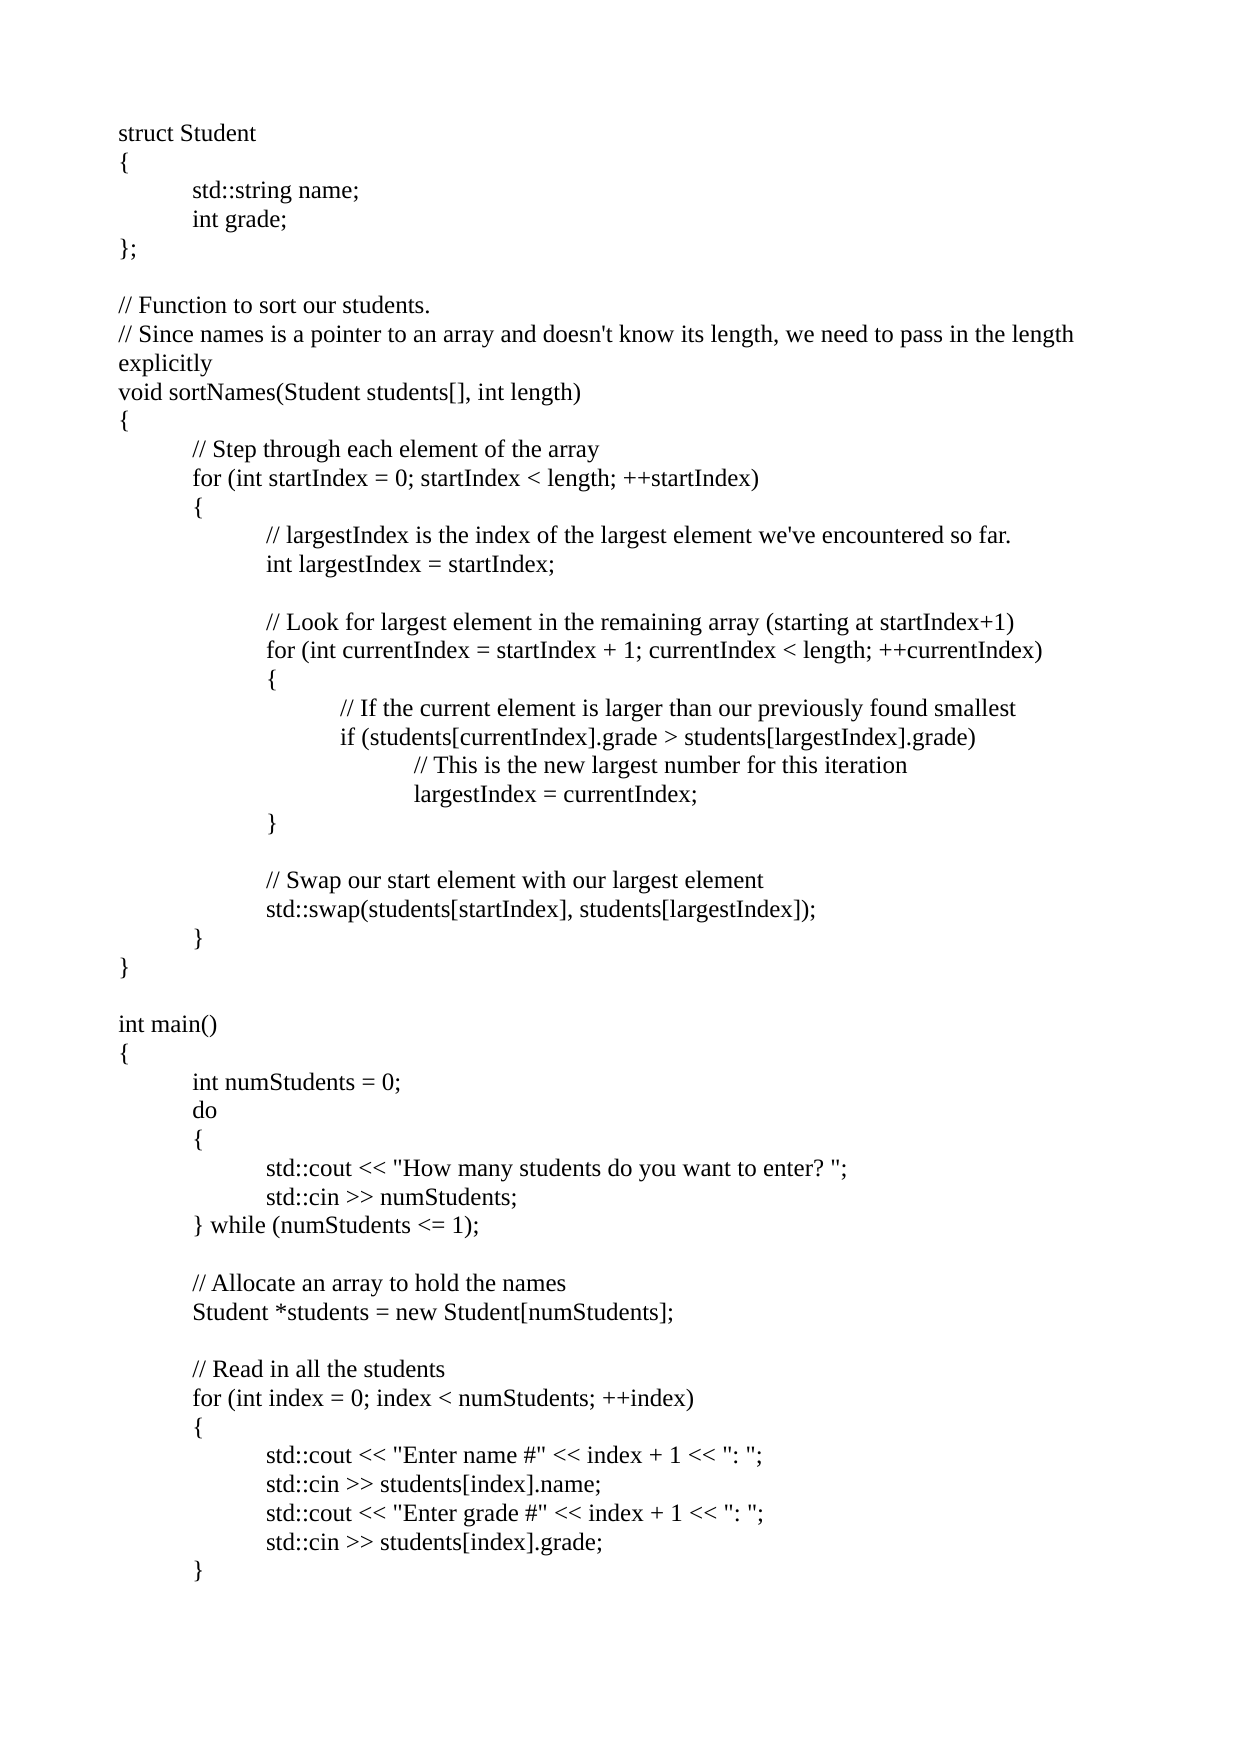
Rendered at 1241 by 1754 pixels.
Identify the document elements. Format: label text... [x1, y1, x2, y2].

text } [118, 923, 1122, 952]
text } [118, 952, 1122, 981]
text do [118, 1096, 1122, 1124]
text largestIndex = currentIndex; [118, 779, 1122, 808]
text { [118, 1124, 1122, 1153]
text // Look for largest element in the remaining array (starting at startIndex+1) [118, 607, 1122, 636]
text // Swap our start element with our largest element [118, 866, 1122, 894]
text } [118, 1556, 1122, 1584]
text std::cout << "Enter name #" << index + 1 << ": "; [118, 1441, 1122, 1469]
text if (students[currentIndex].grade > students[largestIndex].grade) [118, 722, 1122, 751]
text std::swap(students[startIndex], students[largestIndex]); [118, 894, 1122, 923]
text // Since names is a pointer to an array and doesn't know its length, we need to pass in the length explicitly [118, 319, 1122, 377]
text // Step through each element of the array [118, 434, 1122, 463]
text for (int startIndex = 0; startIndex < length; ++startIndex) [118, 463, 1122, 492]
text for (int currentIndex = startIndex + 1; currentIndex < length; ++currentIndex) [118, 636, 1122, 664]
text int numStudents = 0; [118, 1067, 1122, 1096]
text std::cin >> students[index].grade; [118, 1527, 1122, 1556]
text int main() [118, 1009, 1122, 1038]
text std::string name; [118, 176, 1122, 204]
text void sortNames(Student students[], int length) [118, 377, 1122, 406]
text std::cout << "Enter grade #" << index + 1 << ": "; [118, 1498, 1122, 1527]
text { [118, 406, 1122, 434]
text } [118, 808, 1122, 837]
text int grade; [118, 204, 1122, 233]
text Student *students = new Student[numStudents]; [118, 1297, 1122, 1326]
text // Allocate an array to hold the names [118, 1268, 1122, 1297]
text struct Student [118, 118, 1122, 147]
text std::cin >> numStudents; [118, 1182, 1122, 1211]
text // This is the new largest number for this iteration [118, 751, 1122, 779]
text } while (numStudents <= 1); [118, 1211, 1122, 1239]
text { [118, 1038, 1122, 1067]
text { [118, 147, 1122, 176]
text { [118, 492, 1122, 521]
text int largestIndex = startIndex; [118, 549, 1122, 578]
text // Function to sort our students. [118, 291, 1122, 319]
text { [118, 664, 1122, 693]
text // If the current element is larger than our previously found smallest [118, 693, 1122, 722]
text std::cin >> students[index].name; [118, 1469, 1122, 1498]
text std::cout << "How many students do you want to enter? "; [118, 1153, 1122, 1182]
text }; [118, 233, 1122, 262]
text // largestIndex is the index of the largest element we've encountered so far. [118, 521, 1122, 549]
text { [118, 1412, 1122, 1441]
text // Read in all the students [118, 1354, 1122, 1383]
text for (int index = 0; index < numStudents; ++index) [118, 1383, 1122, 1412]
